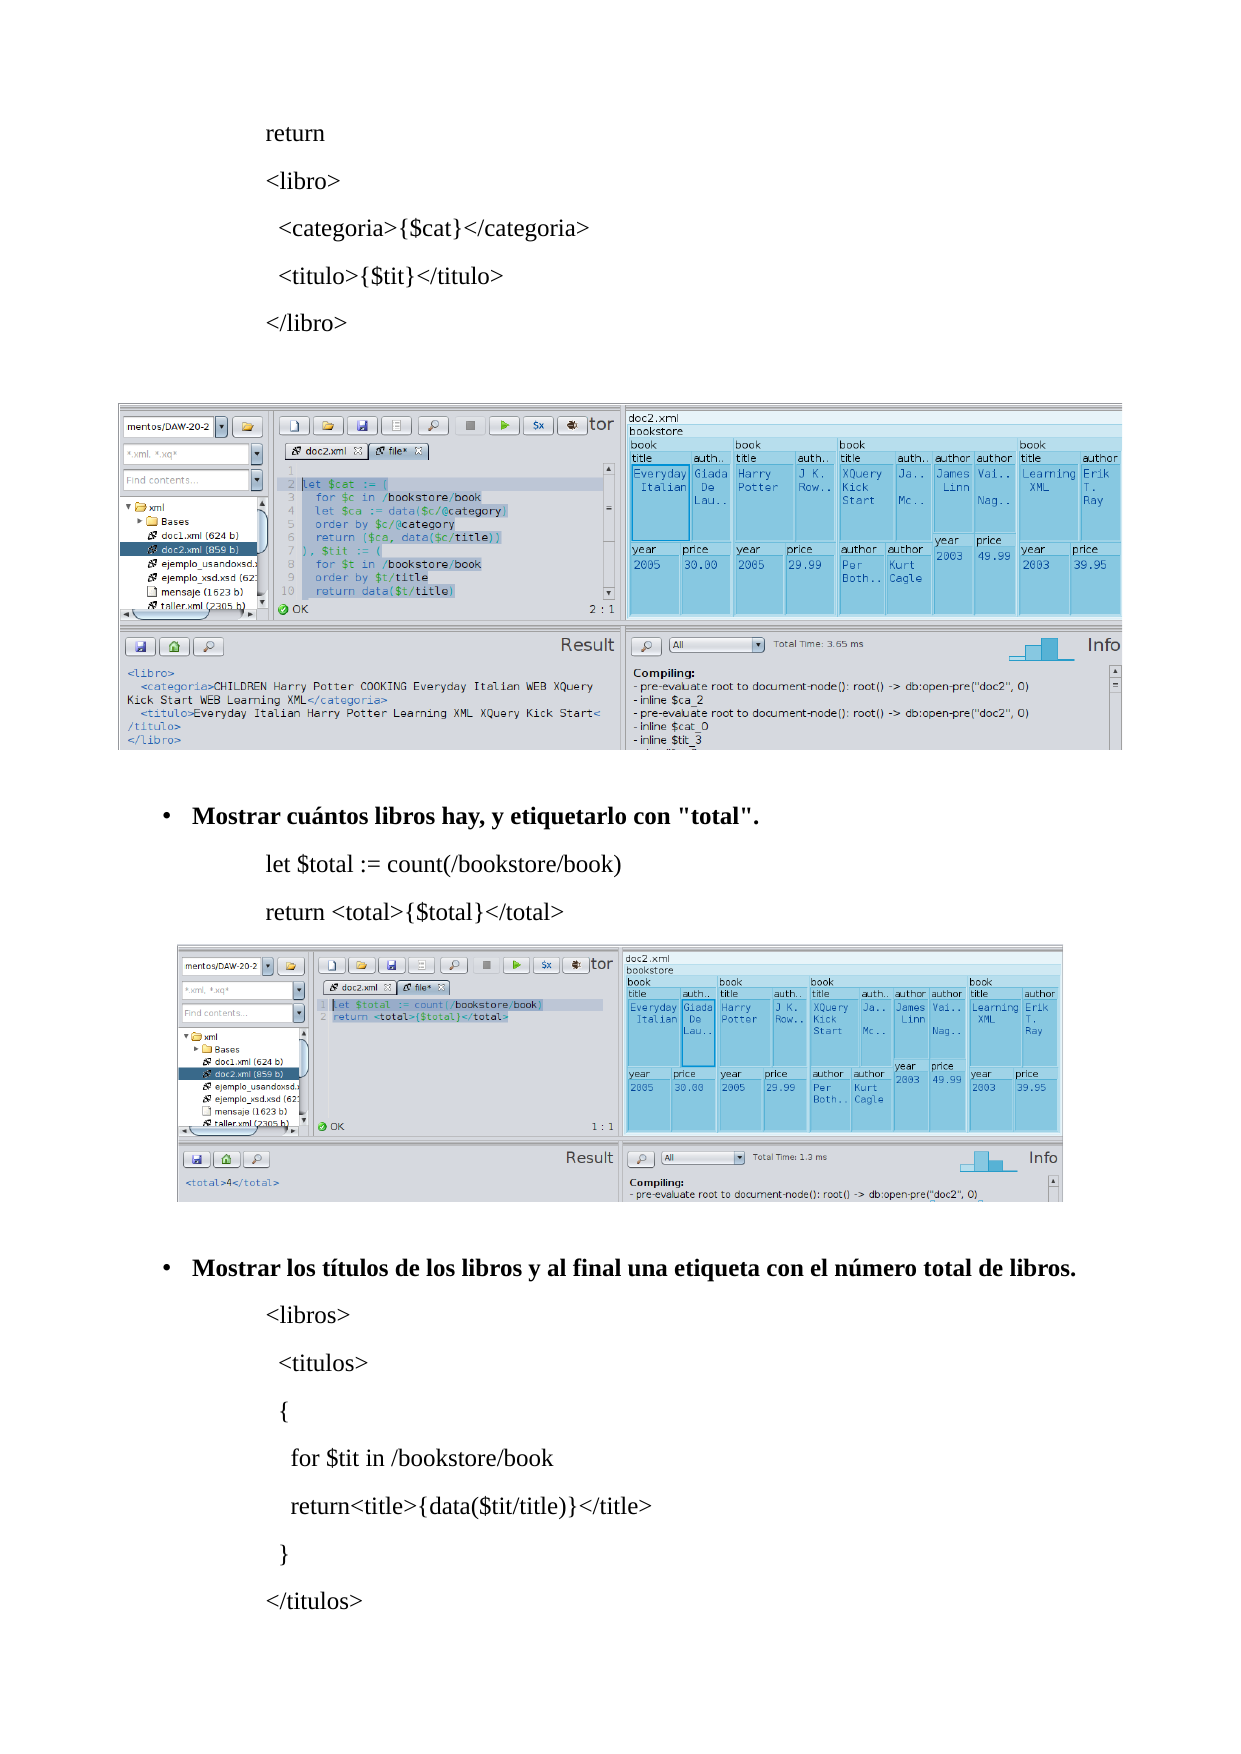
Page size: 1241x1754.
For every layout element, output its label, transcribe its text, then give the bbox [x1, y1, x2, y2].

list </libro> [236, 308, 1122, 337]
list <libro> [236, 166, 1122, 194]
picture [177, 944, 1064, 1202]
list <categoria>{$cat}</categoria> [236, 213, 1122, 242]
list <libros> [236, 1301, 1122, 1329]
list } [236, 1539, 1122, 1567]
list </titulos> [236, 1586, 1122, 1615]
list <titulos> [236, 1348, 1122, 1377]
list return [236, 118, 1122, 147]
list return <total>{$total}</total> [236, 897, 1122, 925]
list Mostrar cuántos libros hay, y etiquetarlo con "total". [162, 801, 1122, 830]
list Mostrar los títulos de los libros y al final una etiqueta con el número total de libros. [162, 1253, 1122, 1282]
list return<title>{data($tit/title)}</title> [236, 1491, 1122, 1520]
list <titulo>{$tit}</titulo> [236, 261, 1122, 290]
list let $total := count(/bookstore/book) [236, 849, 1122, 878]
picture [118, 403, 1123, 750]
list for $tit in /bookstore/book [236, 1443, 1122, 1472]
list { [236, 1396, 1122, 1424]
